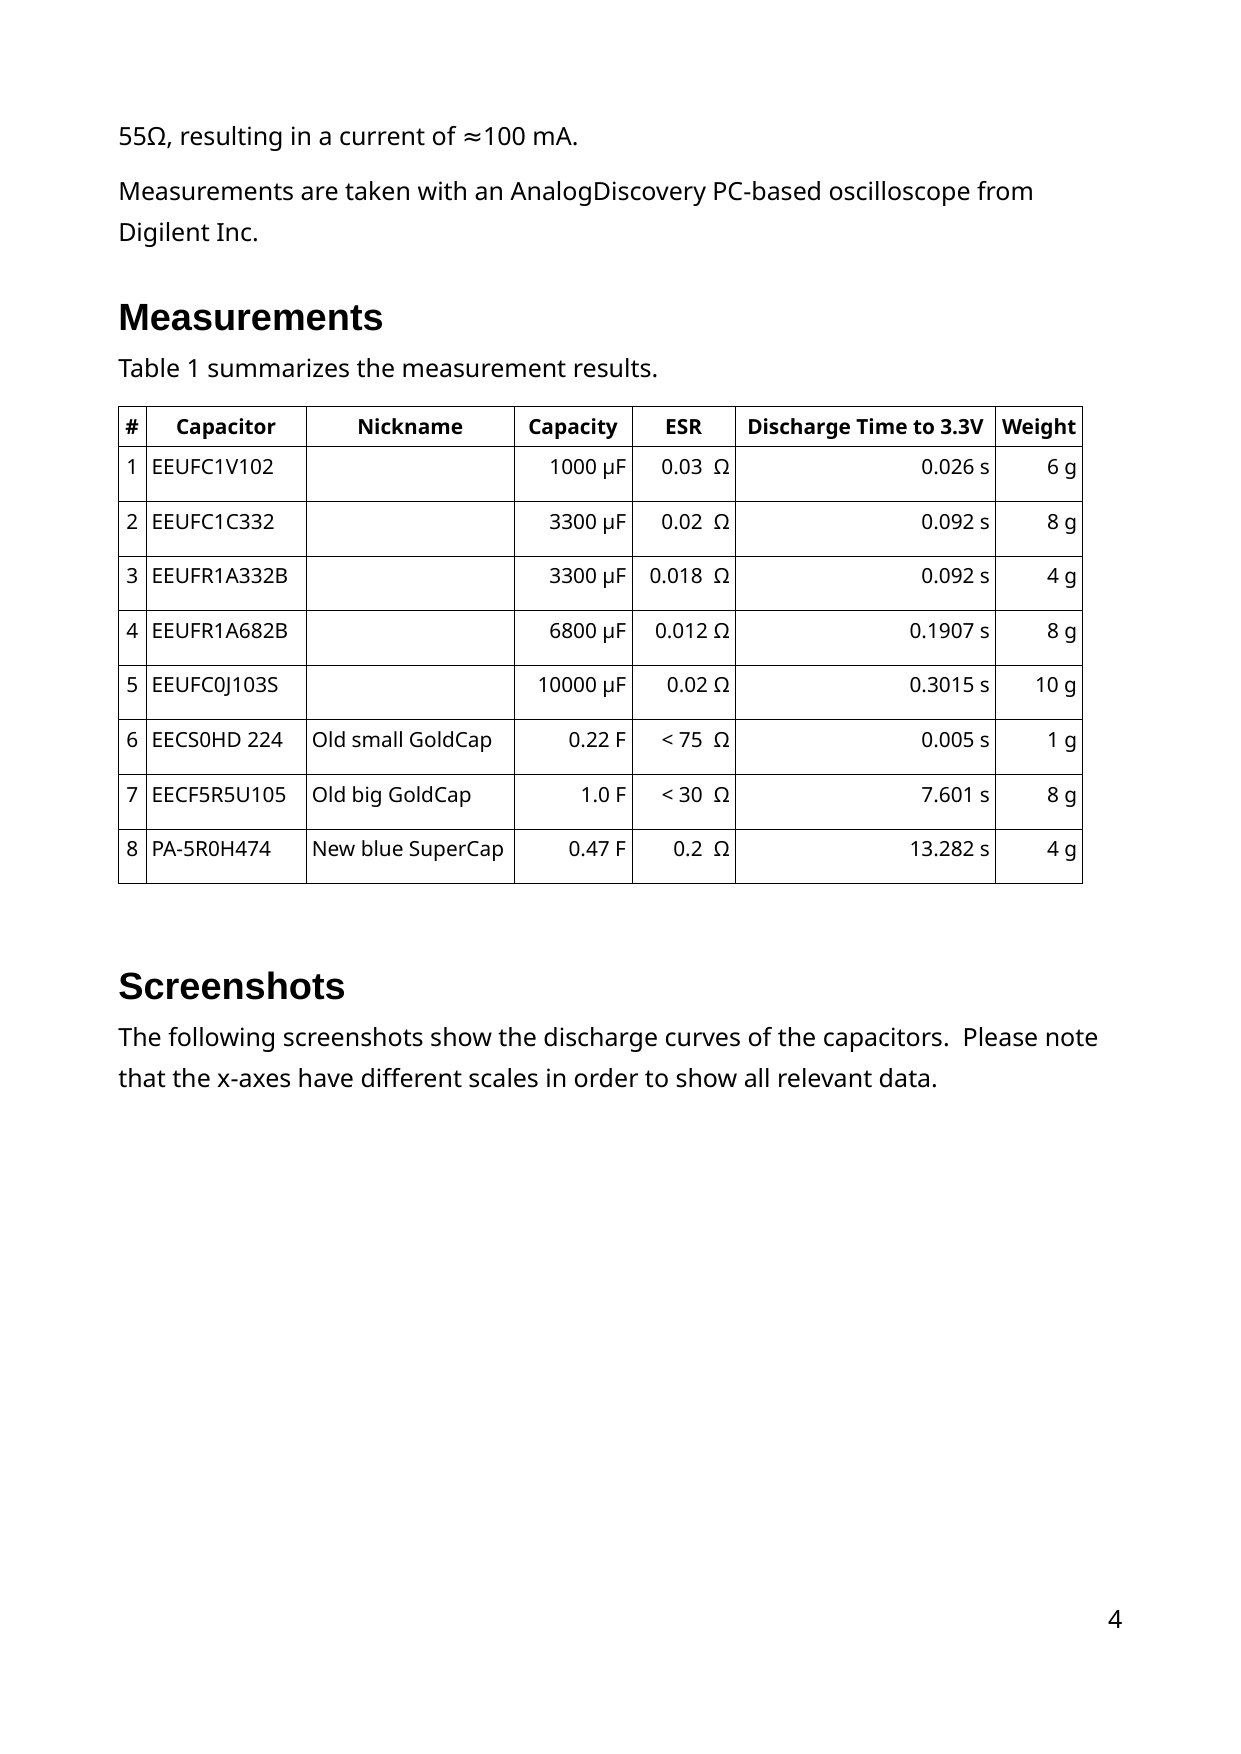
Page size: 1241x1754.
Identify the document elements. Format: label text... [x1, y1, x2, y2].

table_cell 0.092 s [736, 502, 995, 556]
table_cell 0.005 s [736, 720, 995, 774]
table_cell 10 g [996, 666, 1082, 719]
table_cell < 30 Ω [633, 775, 735, 828]
table_cell 0.22 F [515, 720, 632, 774]
table_cell [307, 611, 514, 665]
table_header ESR [633, 407, 735, 446]
table_cell 1.0 F [515, 775, 632, 828]
table_cell 5 [119, 666, 146, 719]
table_cell 0.026 s [736, 447, 995, 501]
table_cell 1 [119, 447, 146, 501]
table_header Nickname [307, 407, 514, 446]
table_cell EEUFR1A682B [147, 611, 306, 665]
table_cell EEUFR1A332B [147, 557, 306, 610]
table_cell 0.02 Ω [633, 502, 735, 556]
table_cell PA-5R0H474 [147, 830, 306, 883]
table_header Discharge Time to 3.3V [736, 407, 995, 446]
table_cell 0.47 F [515, 830, 632, 883]
table_cell [307, 557, 514, 610]
table_header Weight [996, 407, 1082, 446]
table_cell 0.1907 s [736, 611, 995, 665]
table_header Capacity [515, 407, 632, 446]
subtitle Screenshots [118, 963, 1122, 1007]
table_header # [119, 407, 146, 446]
text 55Ω, resulting in a current of ≈100 mA. [118, 118, 1122, 152]
table_cell New blue SuperCap [307, 830, 514, 883]
text Table 1 summarizes the measurement results. [118, 351, 1122, 385]
table_cell [307, 502, 514, 556]
table_cell 8 [119, 830, 146, 883]
table_cell 0.02 Ω [633, 666, 735, 719]
table_cell 0.3015 s [736, 666, 995, 719]
table_cell 3300 μF [515, 557, 632, 610]
table_cell 8 g [996, 775, 1082, 828]
table_cell 10000 μF [515, 666, 632, 719]
table_cell EEUFC0J103S [147, 666, 306, 719]
table_header Capacitor [147, 407, 306, 446]
table_cell EECS0HD 224 [147, 720, 306, 774]
table_cell Old small GoldCap [307, 720, 514, 774]
table_cell 13.282 s [736, 830, 995, 883]
text Measurements are taken with an AnalogDiscovery PC-based oscilloscope from Digilent Inc. [118, 173, 1122, 248]
table_cell Old big GoldCap [307, 775, 514, 828]
subtitle Measurements [118, 295, 1122, 338]
table_cell 7.601 s [736, 775, 995, 828]
table_cell EECF5R5U105 [147, 775, 306, 828]
table_cell 1000 μF [515, 447, 632, 501]
table_cell 6 [119, 720, 146, 774]
table_cell 0.012 Ω [633, 611, 735, 665]
table_cell 3 [119, 557, 146, 610]
table_cell 2 [119, 502, 146, 556]
table_cell 4 [119, 611, 146, 665]
table_cell 8 g [996, 611, 1082, 665]
table_cell 6800 μF [515, 611, 632, 665]
table_cell [307, 447, 514, 501]
table_cell 0.03 Ω [633, 447, 735, 501]
table_cell 0.092 s [736, 557, 995, 610]
text The following screenshots show the discharge curves of the capacitors. Please note that the x-axes have different scales in order to show all relevant data. [118, 1020, 1122, 1094]
table_cell < 75 Ω [633, 720, 735, 774]
table_cell [307, 666, 514, 719]
table_cell 4 g [996, 830, 1082, 883]
table_cell 0.2 Ω [633, 830, 735, 883]
table_cell 6 g [996, 447, 1082, 501]
table_cell 0.018 Ω [633, 557, 735, 610]
table_cell EEUFC1C332 [147, 502, 306, 556]
table_cell EEUFC1V102 [147, 447, 306, 501]
table_cell 8 g [996, 502, 1082, 556]
table_cell 1 g [996, 720, 1082, 774]
table_cell 7 [119, 775, 146, 828]
table_cell 4 g [996, 557, 1082, 610]
table_cell 3300 μF [515, 502, 632, 556]
